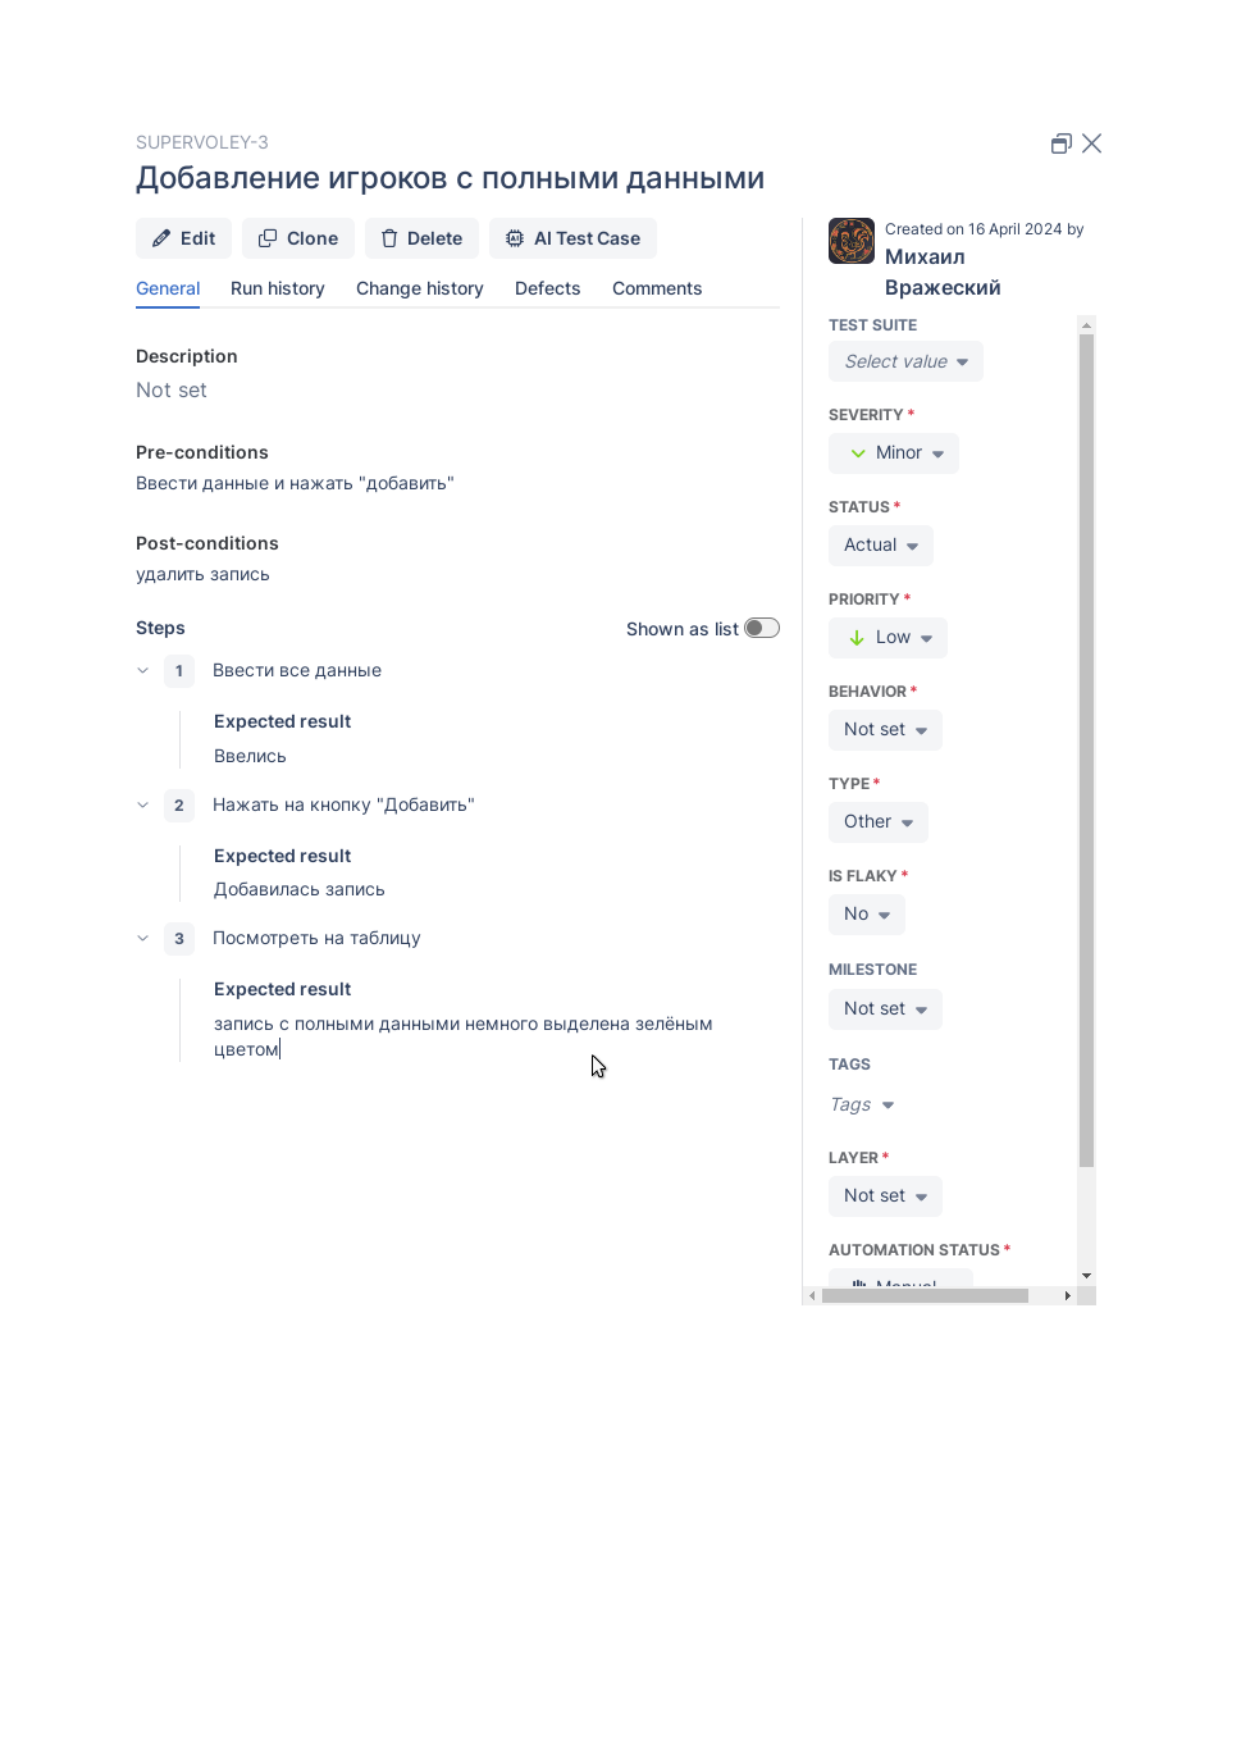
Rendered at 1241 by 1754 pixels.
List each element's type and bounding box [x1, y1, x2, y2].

picture [118, 118, 1122, 1326]
